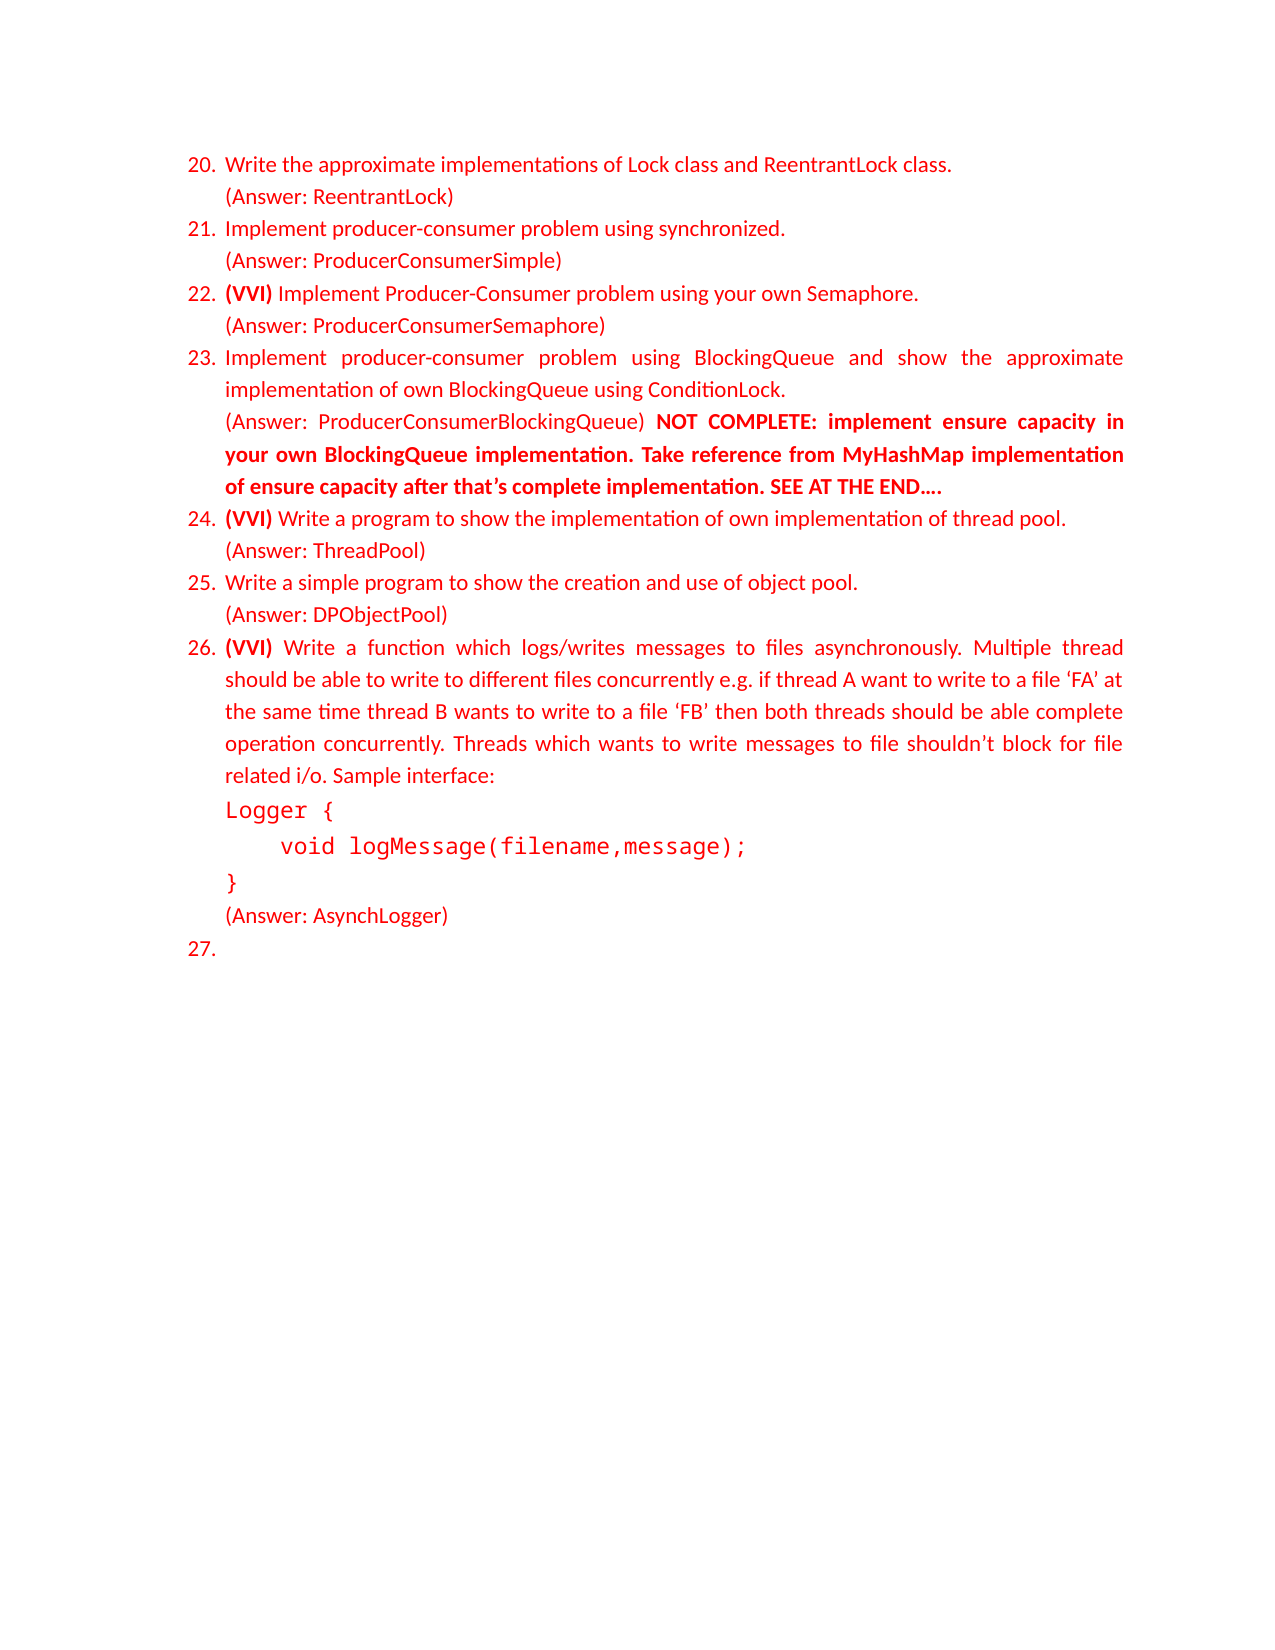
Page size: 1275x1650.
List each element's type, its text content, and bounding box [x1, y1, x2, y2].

list Logger { [187, 794, 1125, 825]
list (VVI) Write a function which logs/writes messages to files asynchronously. Multiple thread should be able to write to different files concurrently e.g. if thread A want to write to a file ‘FA’ at the same time thread B wants to write to a file ‘FB’ then both threads should be able complete operation concurrently. Threads which wants to write messages to file shouldn’t block for file related i/o. Sample interface: [187, 633, 1125, 789]
list (Answer: ProducerConsumerSimple) [187, 247, 1125, 274]
list (Answer: ProducerConsumerSemaphore) [187, 311, 1125, 339]
list (Answer: ThreadPool) [187, 536, 1125, 564]
list (VVI) Write a program to show the implementation of own implementation of thread pool. [187, 504, 1125, 532]
list void logMessage(filename,message); [187, 830, 1125, 861]
list Implement producer-consumer problem using BlockingQueue and show the approximate implementation of own BlockingQueue using ConditionLock. [187, 343, 1125, 403]
list (Answer: ProducerConsumerBlockingQueue) NOT COMPLETE: implement ensure capacity in your own BlockingQueue implementation. Take reference from MyHashMap implementation of ensure capacity after that’s complete implementation. SEE AT THE END…. [187, 407, 1125, 500]
list } [187, 866, 1125, 897]
list Write a simple program to show the creation and use of object pool. [187, 568, 1125, 596]
list Implement producer-consumer problem using synchronized. [187, 214, 1125, 242]
list (VVI) Implement Producer-Consumer problem using your own Semaphore. [187, 279, 1125, 307]
list (Answer: ReentrantLock) [187, 182, 1125, 210]
list (Answer: DPObjectPool) [187, 601, 1125, 629]
list Write the approximate implementations of Lock class and ReentrantLock class. [187, 150, 1125, 178]
list (Answer: AsynchLogger) [187, 902, 1125, 929]
